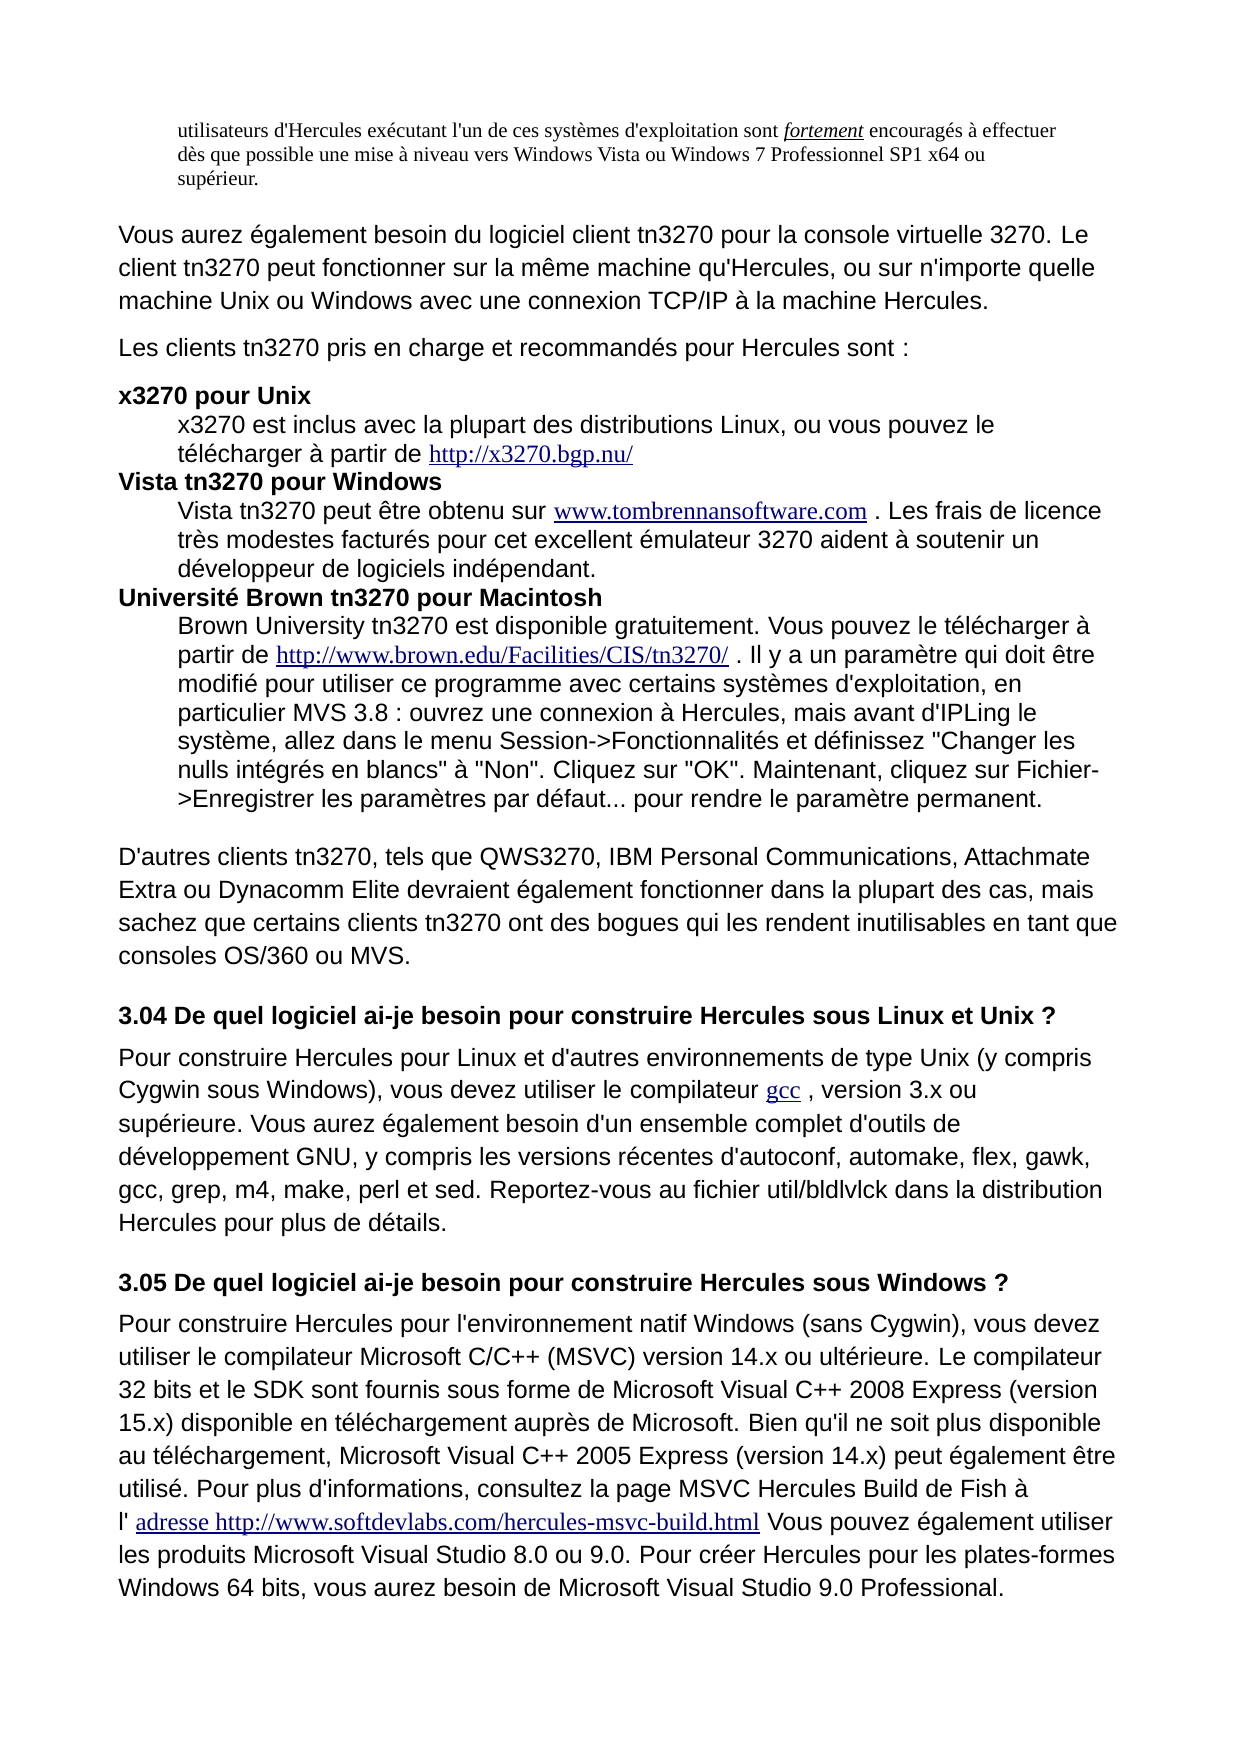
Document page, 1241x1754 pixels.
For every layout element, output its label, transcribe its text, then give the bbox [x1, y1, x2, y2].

list x3270 est inclus avec la plupart des distributions Linux, ou vous pouvez le télécharger à partir de http://x3270.bgp.nu/ [177, 410, 1122, 467]
subtitle x3270 pour Unix [118, 381, 1122, 410]
text Les clients tn3270 pris en charge et recommandés pour Hercules sont : [118, 333, 1122, 362]
text Pour construire Hercules pour Linux et d'autres environnements de type Unix (y compris Cygwin sous Windows), vous devez utiliser le compilateur gcc , version 3.x ou supérieure. Vous aurez également besoin d'un ensemble complet d'outils de développement GNU, y compris les versions récentes d'autoconf, automake, flex, gawk, gcc, grep, m4, make, perl et sed. Reportez-vous au fichier util/bldlvlck dans la distribution Hercules pour plus de détails. [118, 1042, 1122, 1236]
subtitle Vista tn3270 pour Windows [118, 467, 1122, 496]
subtitle 3.05 De quel logiciel ai-je besoin pour construire Hercules sous Windows ? [118, 1268, 1122, 1297]
subtitle Université Brown tn3270 pour Macintosh [118, 582, 1122, 611]
text Vous aurez également besoin du logiciel client tn3270 pour la console virtuelle 3270. Le client tn3270 peut fonctionner sur la même machine qu'Hercules, ou sur n'importe quelle machine Unix ou Windows avec une connexion TCP/IP à la machine Hercules. [118, 220, 1122, 314]
text D'autres clients tn3270, tels que QWS3270, IBM Personal Communications, Attachmate Extra ou Dynacomm Elite devraient également fonctionner dans la plupart des cas, mais sachez que certains clients tn3270 ont des bogues qui les rendent inutilisables en tant que consoles OS/360 ou MVS. [118, 842, 1122, 970]
subtitle 3.04 De quel logiciel ai-je besoin pour construire Hercules sous Linux et Unix ? [118, 1001, 1122, 1030]
list Brown University tn3270 est disponible gratuitement. Vous pouvez le télécharger à partir de http://www.brown.edu/Facilities/CIS/tn3270/ . Il y a un paramètre qui doit être modifié pour utiliser ce programme avec certains systèmes d'exploitation, en particulier MVS 3.8 : ouvrez une connexion à Hercules, mais avant d'IPLing le système, allez dans le menu Session->Fonctionnalités et définissez "Changer les nulls intégrés en blancs" à "Non". Cliquez sur "OK". Maintenant, cliquez sur Fichier->Enregistrer les paramètres par défaut... pour rendre le paramètre permanent. [177, 611, 1122, 813]
text utilisateurs d'Hercules exécutant l'un de ces systèmes d'exploitation sont fortement encouragés à effectuer dès que possible une mise à niveau vers Windows Vista ou Windows 7 Professionnel SP1 x64 ou supérieur. [177, 118, 1063, 190]
list Vista tn3270 peut être obtenu sur www.tombrennansoftware.com . Les frais de licence très modestes facturés pour cet excellent émulateur 3270 aident à soutenir un développeur de logiciels indépendant. [177, 496, 1122, 582]
text Pour construire Hercules pour l'environnement natif Windows (sans Cygwin), vous devez utiliser le compilateur Microsoft C/C++ (MSVC) version 14.x ou ultérieure. Le compilateur 32 bits et le SDK sont fournis sous forme de Microsoft Visual C++ 2008 Express (version 15.x) disponible en téléchargement auprès de Microsoft. Bien qu'il ne soit plus disponible au téléchargement, Microsoft Visual C++ 2005 Express (version 14.x) peut également être utilisé. Pour plus d'informations, consultez la page MSVC Hercules Build de Fish à l' adresse http://www.softdevlabs.com/hercules-msvc-build.html Vous pouvez également utiliser les produits Microsoft Visual Studio 8.0 ou 9.0. Pour créer Hercules pour les plates-formes Windows 64 bits, vous aurez besoin de Microsoft Visual Studio 9.0 Professional. [118, 1309, 1122, 1602]
